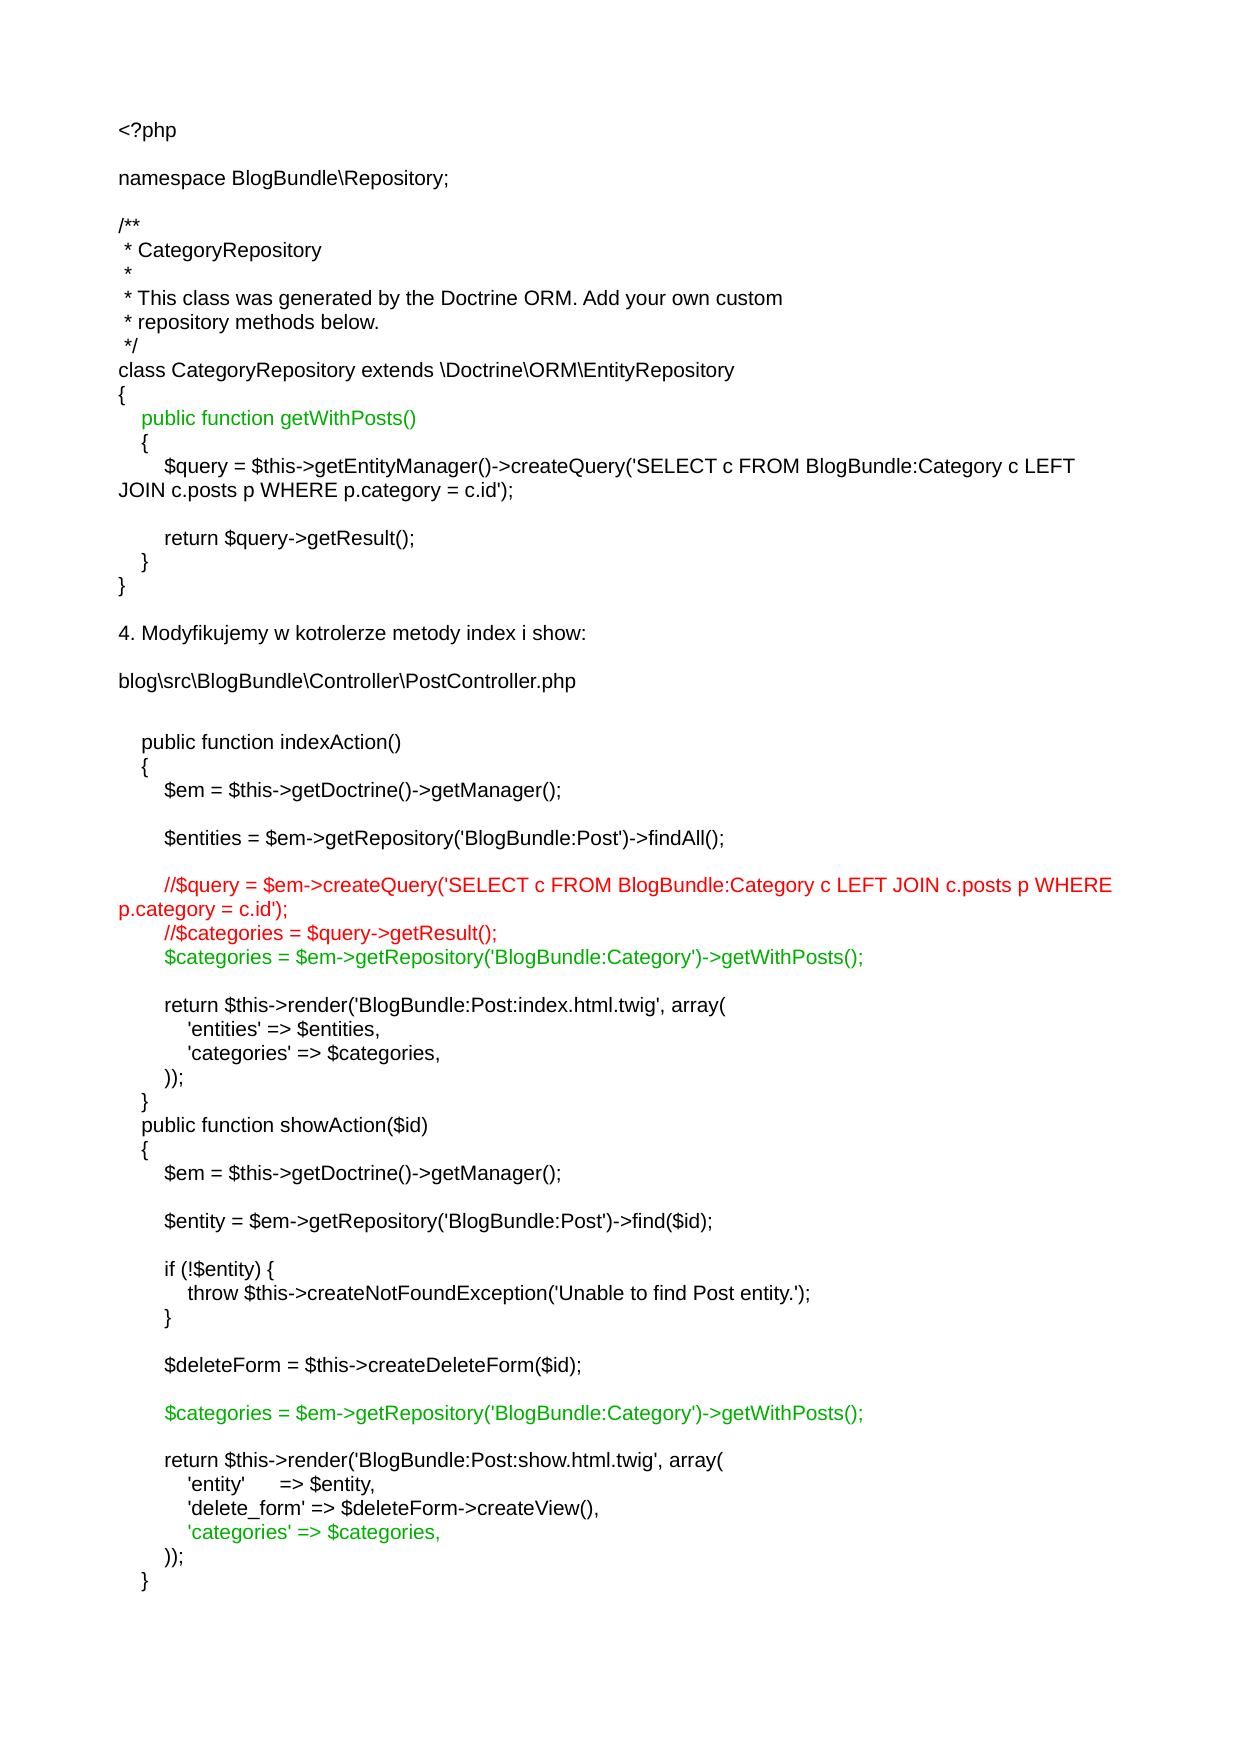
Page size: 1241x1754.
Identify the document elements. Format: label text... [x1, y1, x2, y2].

text 'entities' => $entities, [118, 1017, 1122, 1041]
text class CategoryRepository extends \Doctrine\ORM\EntityRepository [118, 358, 1122, 382]
text 'categories' => $categories, [118, 1041, 1122, 1065]
text /** [118, 214, 1122, 238]
text * This class was generated by the Doctrine ORM. Add your own custom [118, 286, 1122, 310]
text 'delete_form' => $deleteForm->createView(), [118, 1496, 1122, 1520]
text )); [118, 1065, 1122, 1089]
text blog\src\BlogBundle\Controller\PostController.php [118, 669, 1122, 693]
text 4. Modyfikujemy w kotrolerze metody index i show: [118, 621, 1122, 645]
text $em = $this->getDoctrine()->getManager(); [118, 1161, 1122, 1185]
text return $this->render('BlogBundle:Post:index.html.twig', array( [118, 993, 1122, 1017]
text * CategoryRepository [118, 238, 1122, 262]
text )); [118, 1544, 1122, 1568]
text * [118, 262, 1122, 286]
text { [118, 429, 1122, 453]
text } [118, 573, 1122, 597]
text $em = $this->getDoctrine()->getManager(); [118, 777, 1122, 801]
text if (!$entity) { [118, 1257, 1122, 1281]
text $categories = $em->getRepository('BlogBundle:Category')->getWithPosts(); [118, 1400, 1122, 1424]
text public function getWithPosts() [118, 406, 1122, 429]
text namespace BlogBundle\Repository; [118, 166, 1122, 190]
text } [118, 1089, 1122, 1113]
text public function indexAction() [118, 729, 1122, 753]
text return $query->getResult(); [118, 525, 1122, 549]
text $categories = $em->getRepository('BlogBundle:Category')->getWithPosts(); [118, 945, 1122, 969]
text $entity = $em->getRepository('BlogBundle:Post')->find($id); [118, 1209, 1122, 1233]
text * repository methods below. [118, 310, 1122, 334]
text //$categories = $query->getResult(); [118, 921, 1122, 945]
text //$query = $em->createQuery('SELECT c FROM BlogBundle:Category c LEFT JOIN c.posts p WHERE p.category = c.id'); [118, 873, 1122, 921]
text } [118, 549, 1122, 573]
text { [118, 1137, 1122, 1161]
text { [118, 753, 1122, 777]
text return $this->render('BlogBundle:Post:show.html.twig', array( [118, 1448, 1122, 1472]
text } [118, 1568, 1122, 1592]
text */ [118, 334, 1122, 358]
text $query = $this->getEntityManager()->createQuery('SELECT c FROM BlogBundle:Category c LEFT JOIN c.posts p WHERE p.category = c.id'); [118, 453, 1122, 501]
text public function showAction($id) [118, 1113, 1122, 1137]
text { [118, 382, 1122, 406]
text <?php [118, 118, 1122, 142]
text 'categories' => $categories, [118, 1520, 1122, 1544]
text 'entity' => $entity, [118, 1472, 1122, 1496]
text } [118, 1304, 1122, 1328]
text throw $this->createNotFoundException('Unable to find Post entity.'); [118, 1281, 1122, 1304]
text $deleteForm = $this->createDeleteForm($id); [118, 1352, 1122, 1376]
text $entities = $em->getRepository('BlogBundle:Post')->findAll(); [118, 825, 1122, 849]
